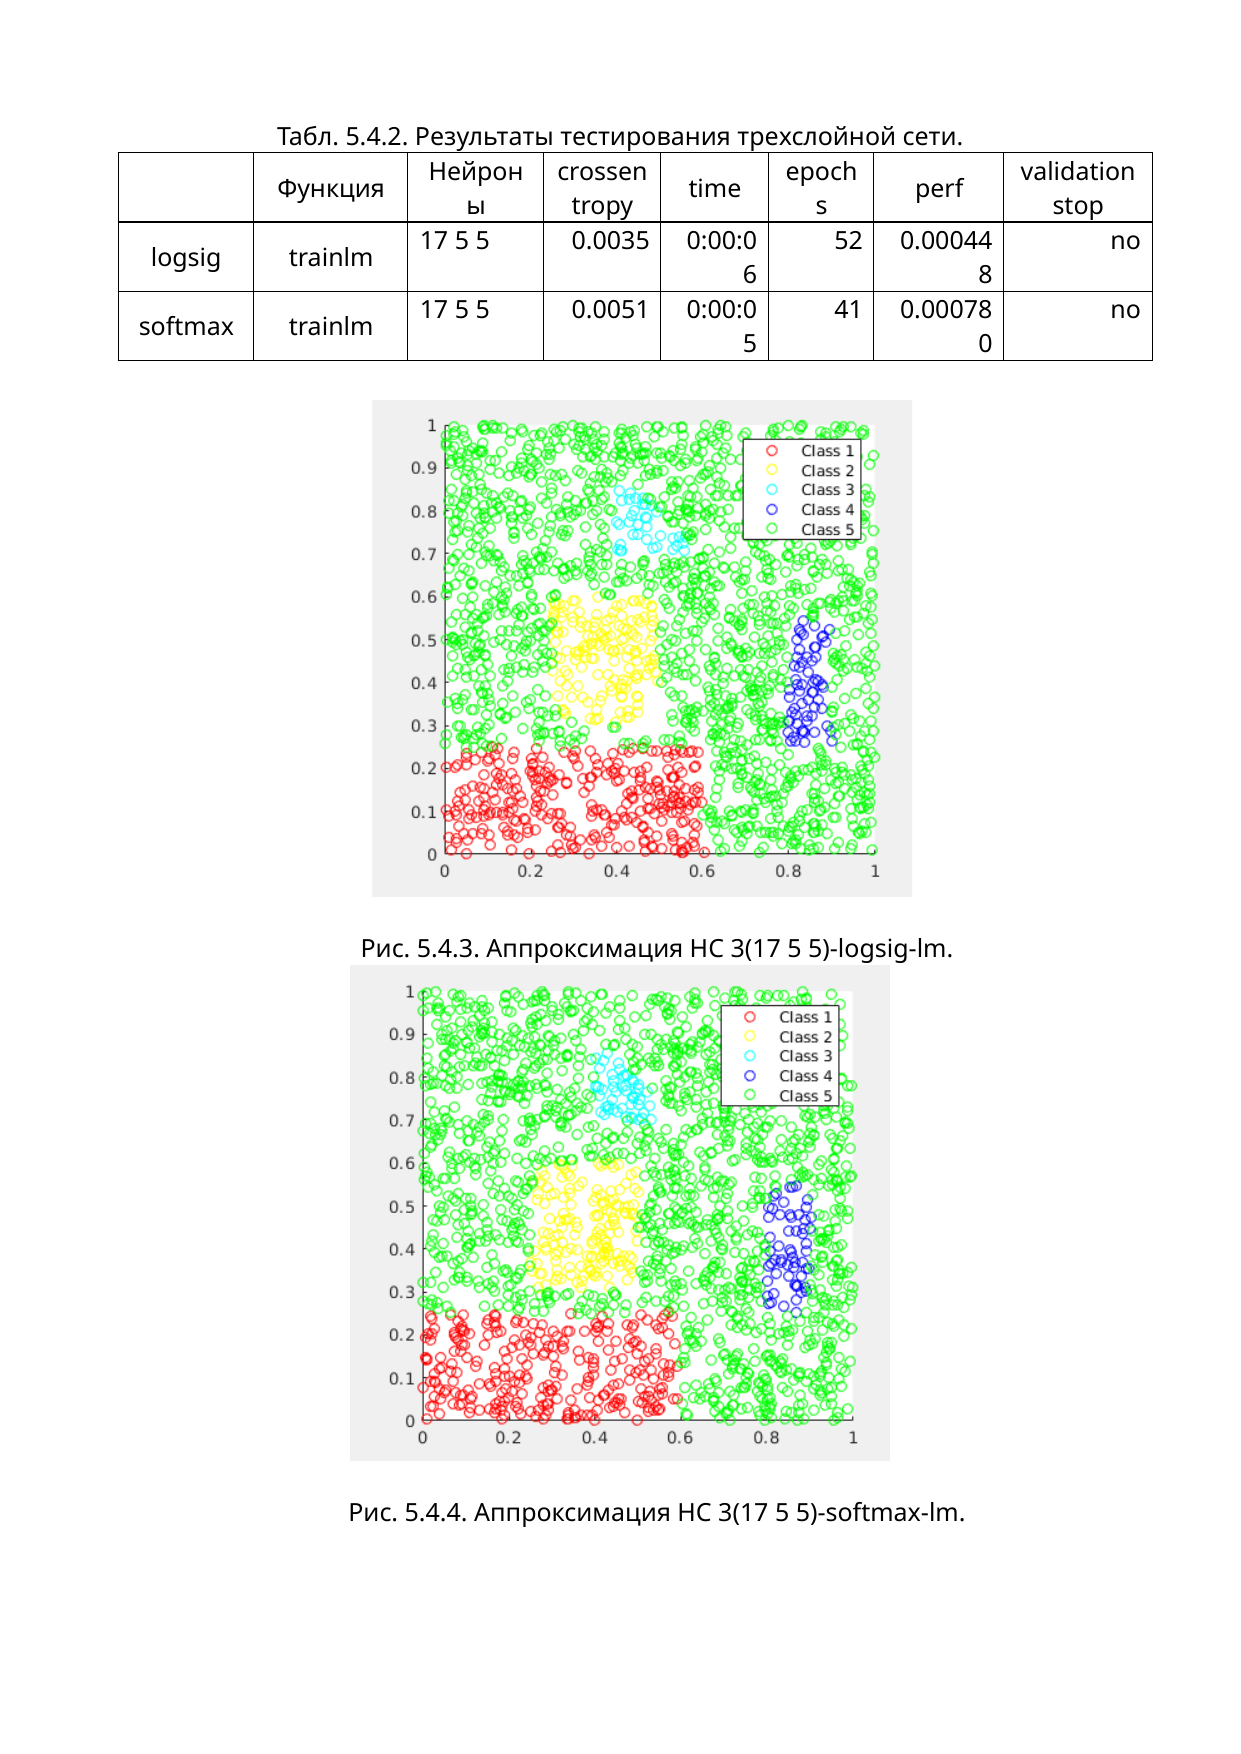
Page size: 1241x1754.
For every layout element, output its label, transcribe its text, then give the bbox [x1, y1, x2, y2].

table_cell 0:00:05 [661, 292, 768, 360]
table_header Функция [254, 153, 407, 221]
table_cell trainlm [254, 223, 407, 291]
table_cell 17 5 5 [408, 292, 543, 360]
table_cell 52 [769, 223, 873, 291]
table_cell 0.000448 [874, 223, 1003, 291]
table_cell 41 [769, 292, 873, 360]
table_cell 0.0051 [544, 292, 660, 360]
table_header perf [874, 153, 1003, 221]
table_header epochs [769, 153, 873, 221]
table_cell 17 5 5 [408, 223, 543, 291]
picture [350, 965, 890, 1461]
table_header validation stop [1004, 153, 1152, 221]
text Рис. 5.4.3. Аппроксимация НС 3(17 5 5)-logsig-lm. [118, 931, 1122, 965]
table_header time [661, 153, 768, 221]
table_cell softmax [119, 292, 253, 360]
table_cell no [1004, 223, 1152, 291]
text Табл. 5.4.2. Результаты тестирования трехслойной сети. [118, 118, 1122, 152]
table_cell trainlm [254, 292, 407, 360]
table_cell logsig [119, 223, 253, 291]
table_cell no [1004, 292, 1152, 360]
table_header [119, 153, 253, 221]
table_cell 0:00:06 [661, 223, 768, 291]
table_header Нейроны [408, 153, 543, 221]
table_header crossentropy [544, 153, 660, 221]
text Рис. 5.4.4. Аппроксимация НС 3(17 5 5)-softmax-lm. [118, 1494, 1122, 1528]
table_cell 0.000780 [874, 292, 1003, 360]
picture [372, 400, 913, 897]
table_cell 0.0035 [544, 223, 660, 291]
